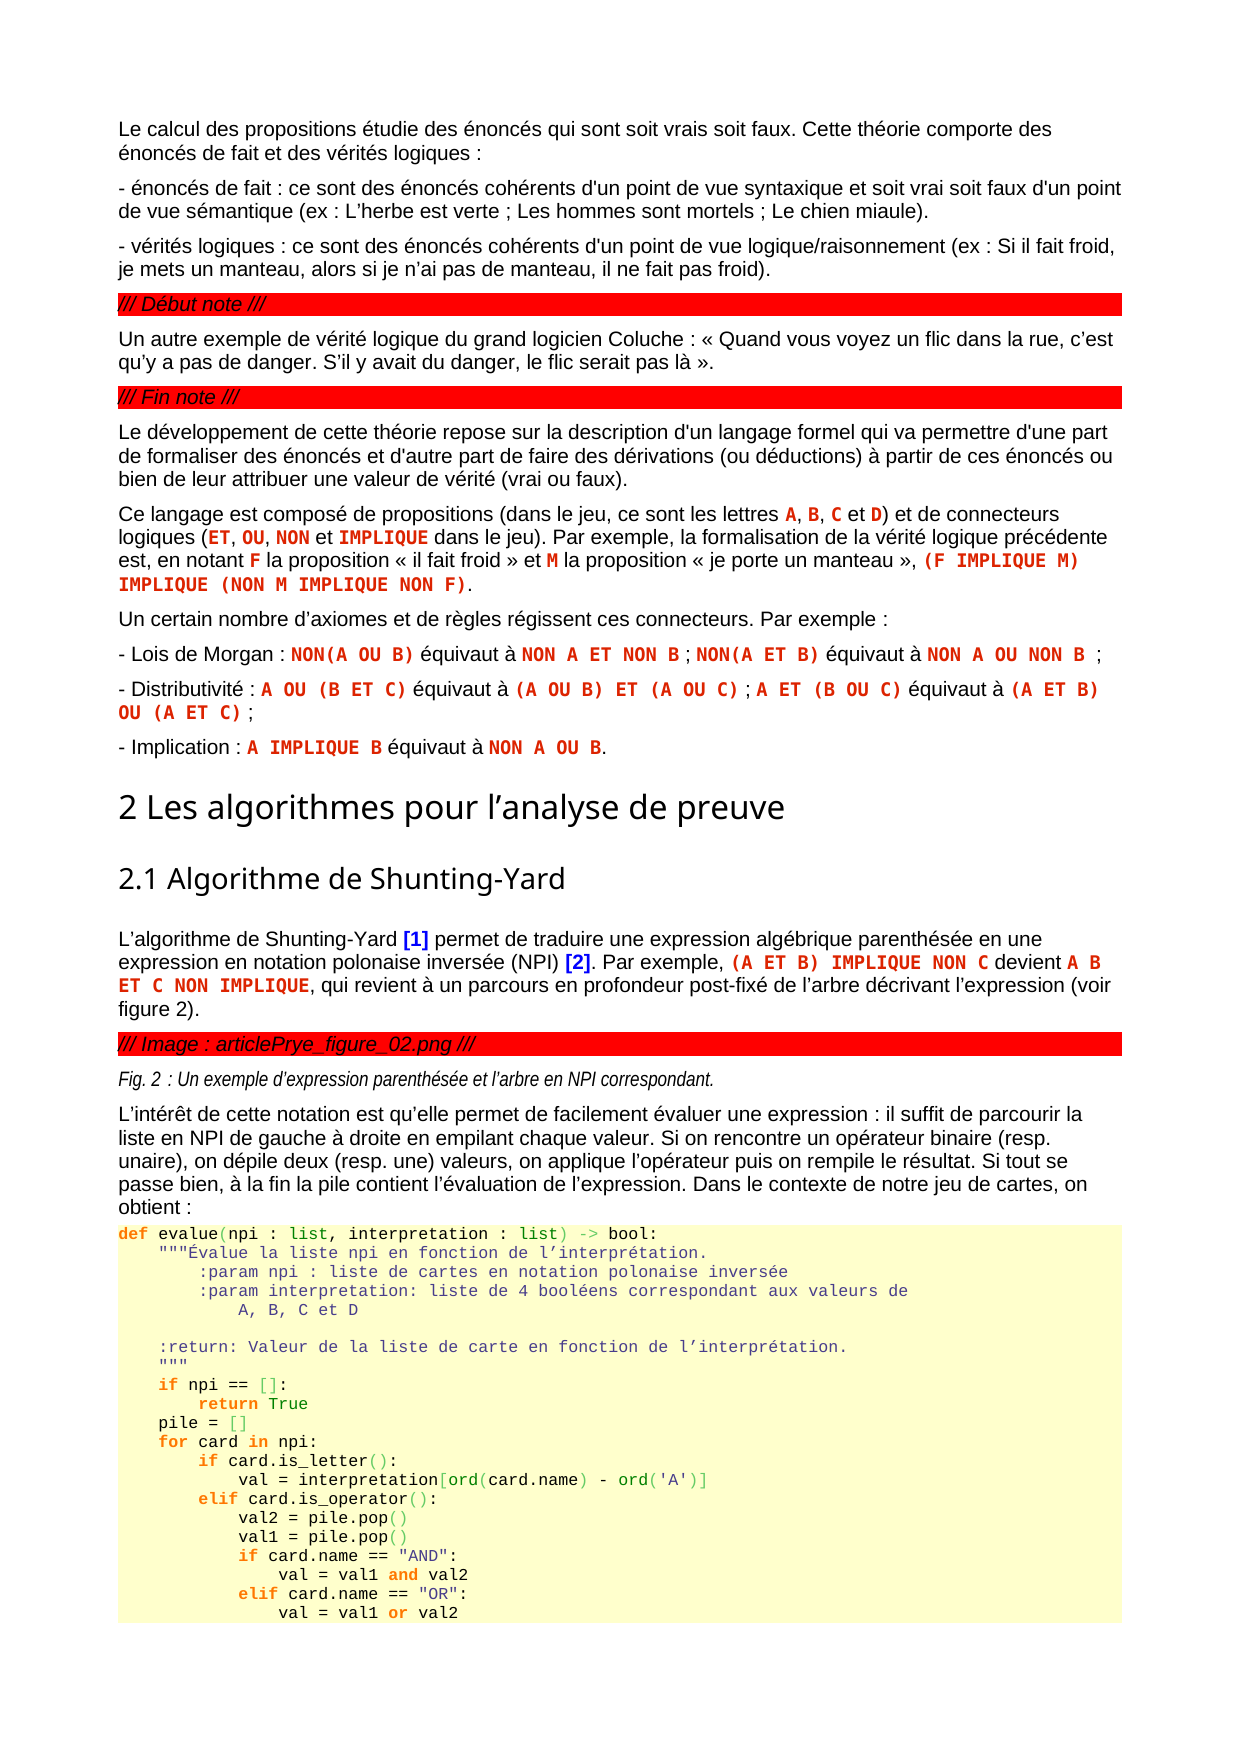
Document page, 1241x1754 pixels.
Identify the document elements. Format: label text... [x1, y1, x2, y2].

text Le développement de cette théorie repose sur la description d'un langage formel qui va permettre d'une part de formaliser des énoncés et d'autre part de faire des dérivations (ou déductions) à partir de ces énoncés ou bien de leur attribuer une valeur de vérité (vrai ou faux). [118, 421, 1122, 491]
text L’intérêt de cette notation est qu’elle permet de facilement évaluer une expression : il suffit de parcourir la liste en NPI de gauche à droite en empilant chaque valeur. Si on rencontre un opérateur binaire (resp. unaire), on dépile deux (resp. une) valeurs, on applique l’opérateur puis on rempile le résultat. Si tout se passe bien, à la fin la pile contient l’évaluation de l’expression. Dans le contexte de notre jeu de cartes, on obtient : [118, 1103, 1122, 1219]
text :param interpretation: liste de 4 booléens correspondant aux valeurs de [118, 1282, 1122, 1301]
text :return: Valeur de la liste de carte en fonction de l’interprétation. [118, 1339, 1122, 1358]
text pile = [] [118, 1415, 1122, 1434]
text Un autre exemple de vérité logique du grand logicien Coluche : « Quand vous voyez un flic dans la rue, c’est qu’y a pas de danger. S’il y avait du danger, le flic serait pas là ». [118, 328, 1122, 374]
text if card.name == "AND": [118, 1547, 1122, 1566]
text elif card.is_operator(): [118, 1491, 1122, 1509]
subtitle 2.1 Algorithme de Shunting-Yard [118, 858, 1122, 898]
text /// Fin note /// [118, 386, 1122, 409]
text - vérités logiques : ce sont des énoncés cohérents d'un point de vue logique/raisonnement (ex : Si il fait froid, je mets un manteau, alors si je n’ai pas de manteau, il ne fait pas froid). [118, 234, 1122, 281]
text Un certain nombre d’axiomes et de règles régissent ces connecteurs. Par exemple : [118, 607, 1122, 630]
text """ [118, 1358, 1122, 1377]
text val = interpretation[ord(card.name) - ord('A')] [118, 1472, 1122, 1491]
text - Implication : A IMPLIQUE B équivaut à NON A OU B. [118, 735, 1122, 759]
text /// Image : articlePrye_figure_02.png /// [118, 1032, 1122, 1056]
text A, B, C et D [118, 1301, 1122, 1320]
text """Évalue la liste npi en fonction de l’interprétation. [118, 1244, 1122, 1263]
text val = val1 and val2 [118, 1566, 1122, 1585]
text return True [118, 1396, 1122, 1415]
text val1 = pile.pop() [118, 1528, 1122, 1547]
text Ce langage est composé de propositions (dans le jeu, ce sont les lettres A, B, C et D) et de connecteurs logiques (ET, OU, NON et IMPLIQUE dans le jeu). Par exemple, la formalisation de la vérité logique précédente est, en notant F la proposition « il fait froid » et M la proposition « je porte un manteau », (F IMPLIQUE M) IMPLIQUE (NON M IMPLIQUE NON F). [118, 502, 1122, 595]
text elif card.name == "OR": [118, 1585, 1122, 1604]
subtitle 2 Les algorithmes pour l’analyse de preuve [118, 784, 1122, 829]
text :param npi : liste de cartes en notation polonaise inversée [118, 1263, 1122, 1282]
text - Lois de Morgan : NON(A OU B) équivaut à NON A ET NON B ; NON(A ET B) équivaut à NON A OU NON B ; [118, 642, 1122, 665]
text - Distributivité : A OU (B ET C) équivaut à (A OU B) ET (A OU C) ; A ET (B OU C) équivaut à (A ET B) OU (A ET C) ; [118, 677, 1122, 724]
text val2 = pile.pop() [118, 1509, 1122, 1528]
text Fig. 2 : Un exemple d’expression parenthésée et l’arbre en NPI correspondant. [118, 1067, 1122, 1091]
text - énoncés de fait : ce sont des énoncés cohérents d'un point de vue syntaxique et soit vrai soit faux d'un point de vue sémantique (ex : L’herbe est verte ; Les hommes sont mortels ; Le chien miaule). [118, 176, 1122, 223]
text Le calcul des propositions étudie des énoncés qui sont soit vrais soit faux. Cette théorie comporte des énoncés de fait et des vérités logiques : [118, 118, 1122, 164]
text def evalue(npi : list, interpretation : list) -> bool: [118, 1225, 1122, 1244]
text /// Début note /// [118, 293, 1122, 316]
text val = val1 or val2 [118, 1604, 1122, 1623]
text L’algorithme de Shunting-Yard [1] permet de traduire une expression algébrique parenthésée en une expression en notation polonaise inversée (NPI) [2]. Par exemple, (A ET B) IMPLIQUE NON C devient A B ET C NON IMPLIQUE, qui revient à un parcours en profondeur post-fixé de l’arbre décrivant l’expression (voir figure 2). [118, 928, 1122, 1021]
text if card.is_letter(): [118, 1453, 1122, 1472]
text if npi == []: [118, 1377, 1122, 1396]
text for card in npi: [118, 1434, 1122, 1453]
